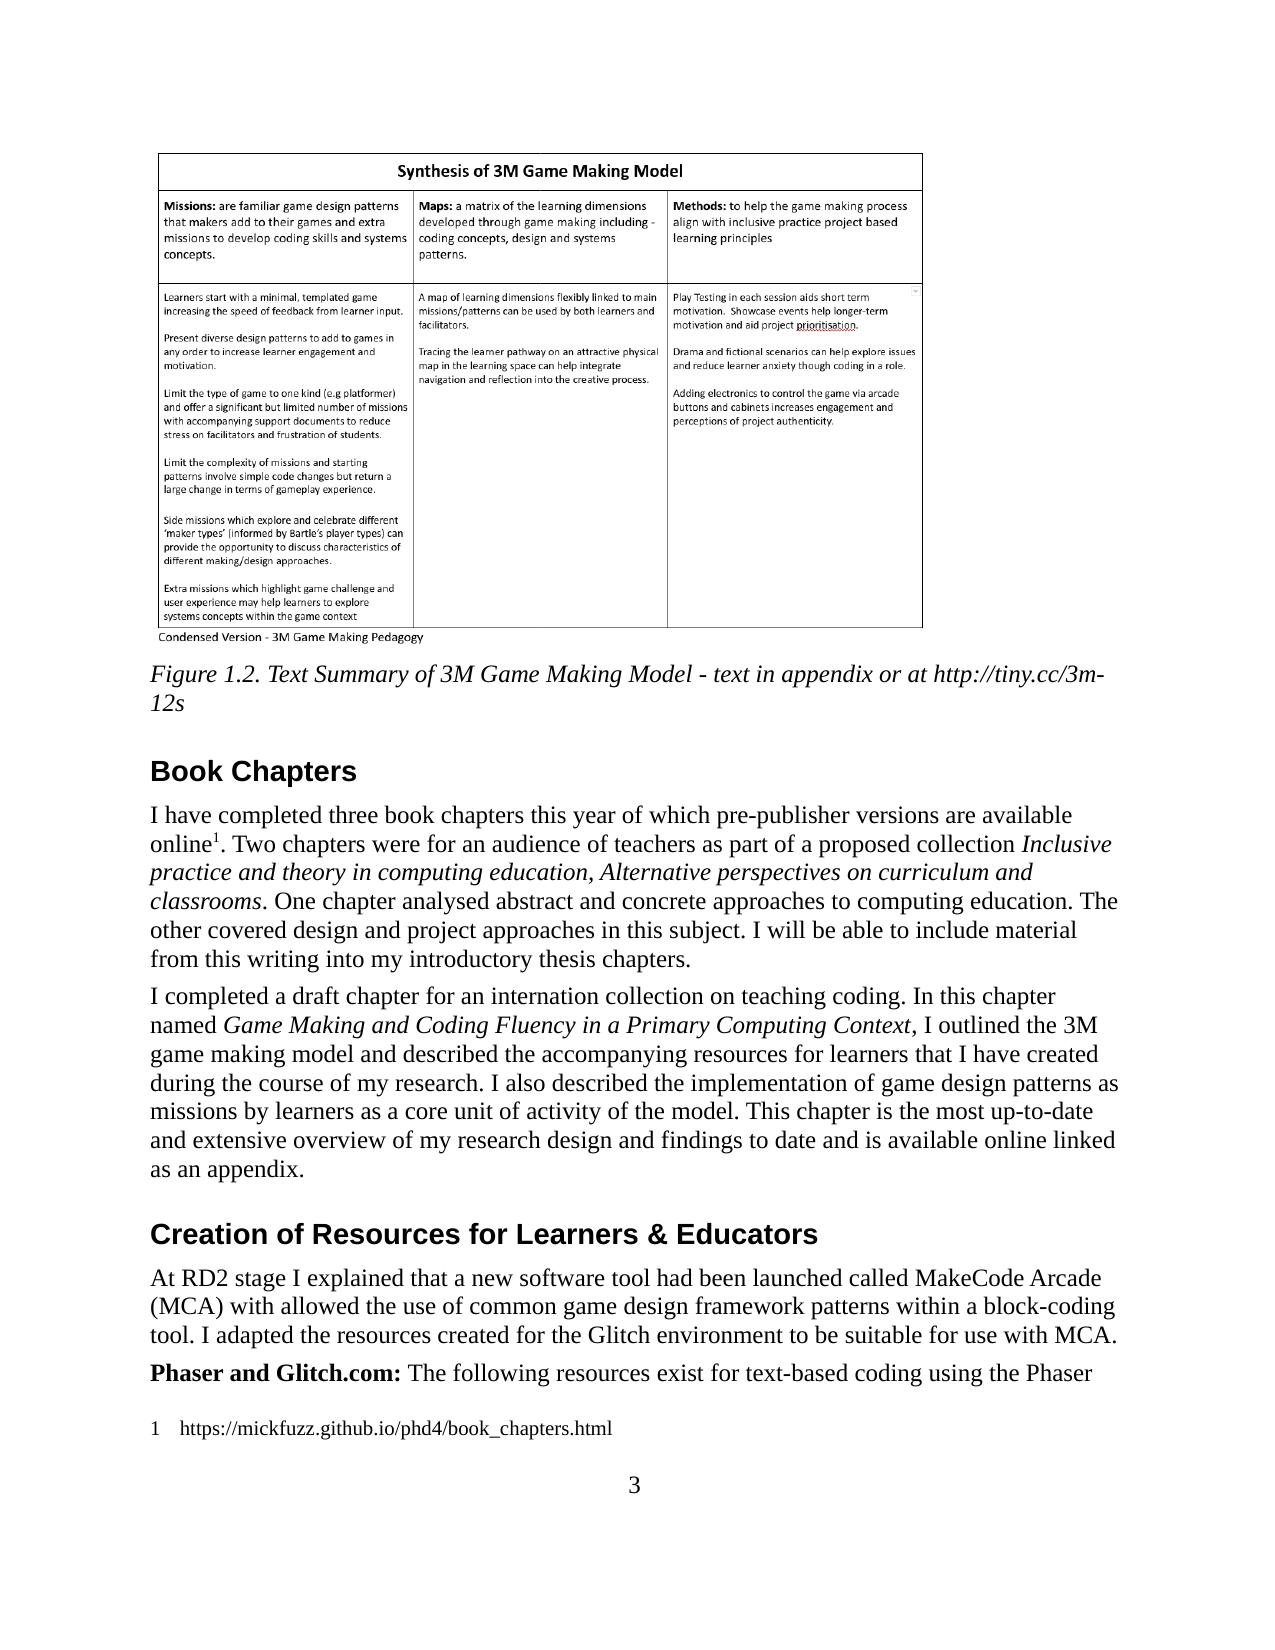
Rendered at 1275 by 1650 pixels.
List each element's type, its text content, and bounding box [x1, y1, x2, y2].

subtitle Creation of Resources for Learners & Educators [150, 1217, 1125, 1250]
text Phaser and Glitch.com: The following resources exist for text-based coding using the Phaser [150, 1358, 1125, 1387]
subtitle Book Chapters [150, 754, 1125, 787]
text I completed a draft chapter for an internation collection on teaching coding. In this chapter named Game Making and Coding Fluency in a Primary Computing Context, I outlined the 3M game making model and described the accompanying resources for learners that I have created during the course of my research. I also described the implementation of game design patterns as missions by learners as a core unit of activity of the model. This chapter is the most up-to-date and extensive overview of my research design and findings to date and is available online linked as an appendix. [150, 981, 1125, 1183]
text At RD2 stage I explained that a new software tool had been launched called MakeCode Arcade (MCA) with allowed the use of common game design framework patterns within a block-coding tool. I adapted the resources created for the Glitch environment to be suitable for use with MCA. [150, 1263, 1125, 1349]
text https://mickfuzz.github.io/phd4/book_chapters.html [150, 1416, 1125, 1440]
text Figure 1.2. Text Summary of 3M Game Making Model - text in appendix or at http://tiny.cc/3m-12s [150, 659, 1125, 716]
picture [150, 150, 930, 647]
text I have completed three book chapters this year of which pre-publisher versions are available online. Two chapters were for an audience of teachers as part of a proposed collection Inclusive practice and theory in computing education, Alternative perspectives on curriculum and classrooms. One chapter analysed abstract and concrete approaches to computing education. The other covered design and project approaches in this subject. I will be able to include material from this writing into my introductory thesis chapters. [150, 800, 1125, 972]
